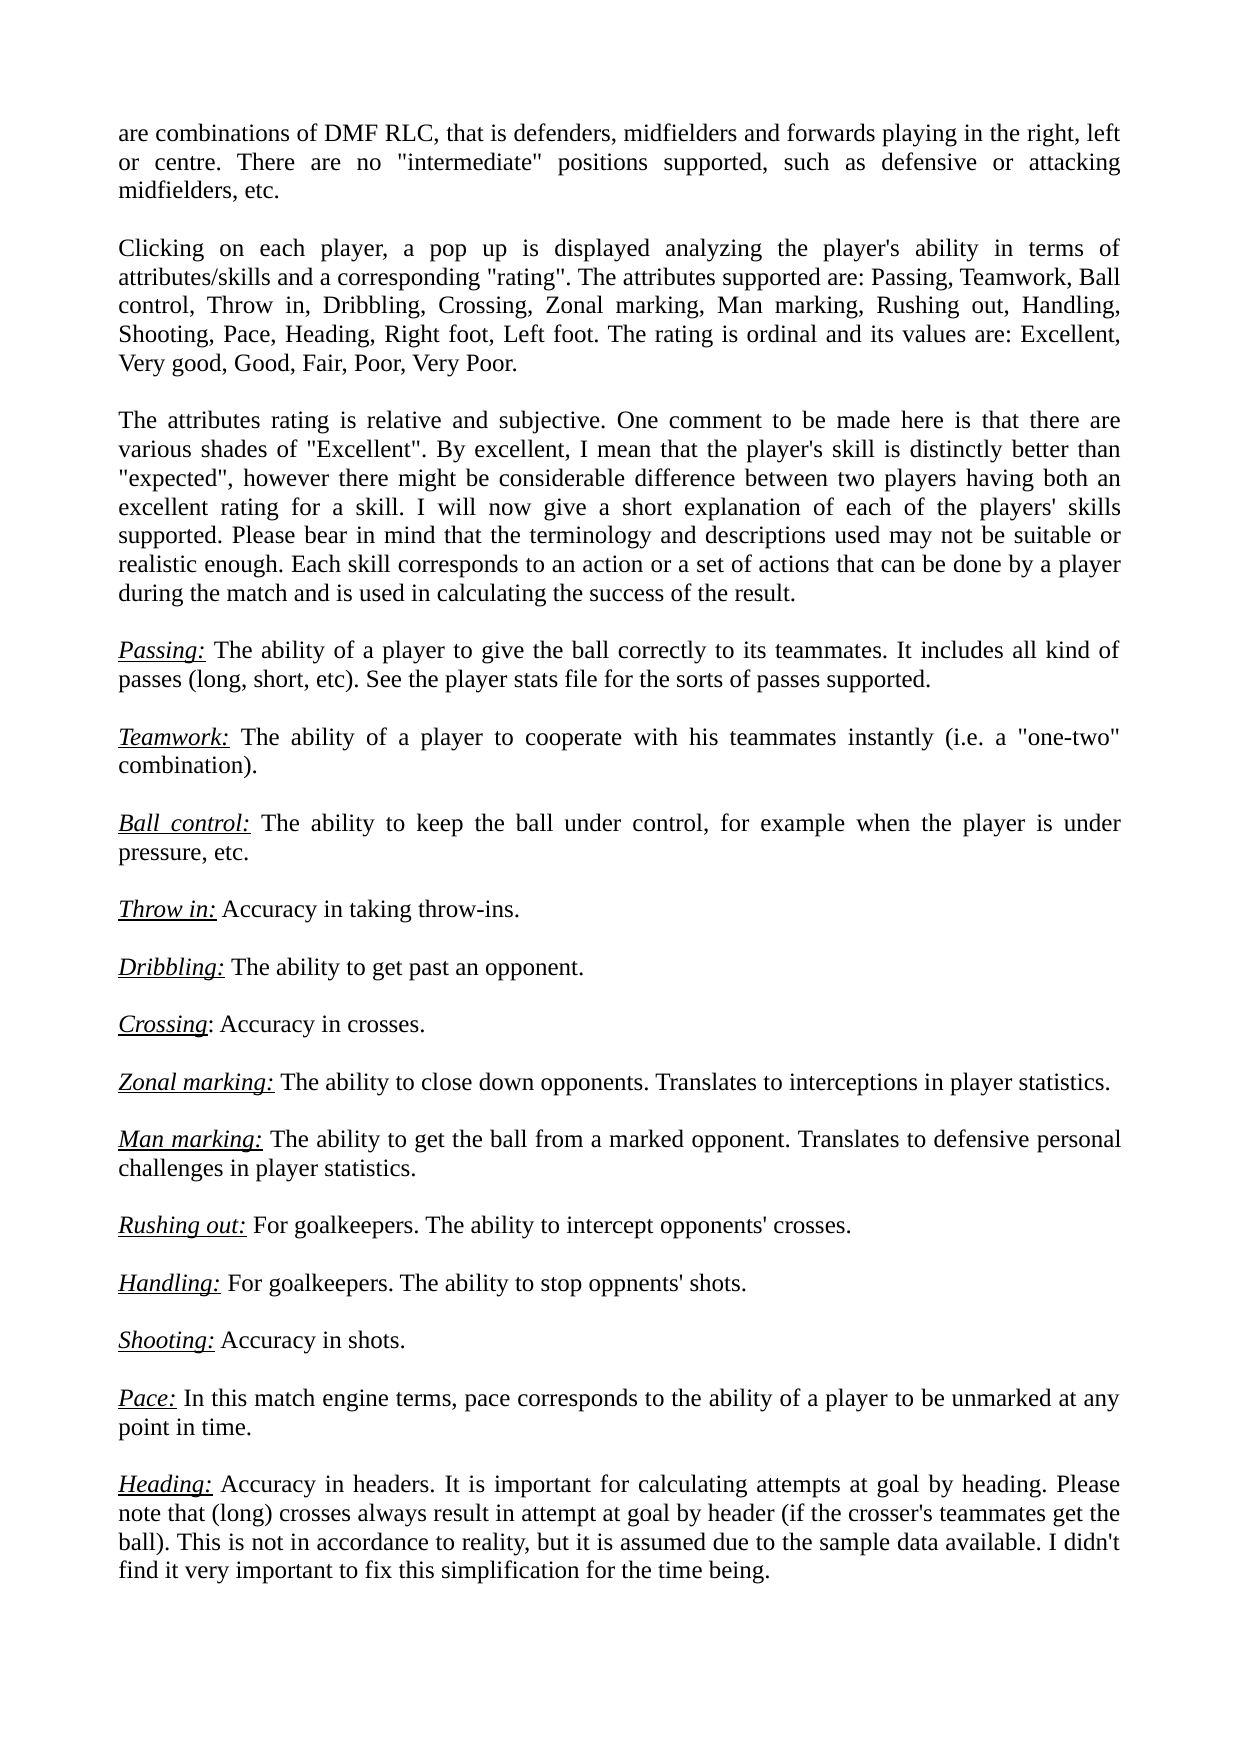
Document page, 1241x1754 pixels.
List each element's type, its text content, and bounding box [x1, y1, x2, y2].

text Shooting: Accuracy in shots. [118, 1326, 1122, 1354]
text Crossing: Accuracy in crosses. [118, 1009, 1122, 1038]
text Ball control: The ability to keep the ball under control, for example when the player is under pressure, etc. [118, 808, 1122, 866]
text Rushing out: For goalkeepers. The ability to intercept opponents' crosses. [118, 1211, 1122, 1239]
text Dribbling: The ability to get past an opponent. [118, 952, 1122, 981]
text Heading: Accuracy in headers. It is important for calculating attempts at goal by heading. Please note that (long) crosses always result in attempt at goal by header (if the crosser's teammates get the ball). This is not in accordance to reality, but it is assumed due to the sample data available. I didn't find it very important to fix this simplification for the time being. [118, 1469, 1122, 1584]
text Passing: The ability of a player to give the ball correctly to its teammates. It includes all kind of passes (long, short, etc). See the player stats file for the sorts of passes supported. [118, 636, 1122, 693]
text are combinations of DMF RLC, that is defenders, midfielders and forwards playing in the right, left or centre. There are no "intermediate" positions supported, such as defensive or attacking midfielders, etc. [118, 118, 1122, 204]
text Man marking: The ability to get the ball from a marked opponent. Translates to defensive personal challenges in player statistics. [118, 1124, 1122, 1182]
text The attributes rating is relative and subjective. One comment to be made here is that there are various shades of "Excellent". By excellent, I mean that the player's skill is distinctly better than "expected", however there might be considerable difference between two players having both an excellent rating for a skill. I will now give a short explanation of each of the players' skills supported. Please bear in mind that the terminology and descriptions used may not be suitable or realistic enough. Each skill corresponds to an action or a set of actions that can be done by a player during the match and is used in calculating the success of the result. [118, 406, 1122, 607]
text Throw in: Accuracy in taking throw-ins. [118, 894, 1122, 923]
text Zonal marking: The ability to close down opponents. Translates to interceptions in player statistics. [118, 1067, 1122, 1096]
text Pace: In this match engine terms, pace corresponds to the ability of a player to be unmarked at any point in time. [118, 1383, 1122, 1441]
text Teamwork: The ability of a player to cooperate with his teammates instantly (i.e. a "one-two" combination). [118, 722, 1122, 779]
text Handling: For goalkeepers. The ability to stop oppnents' shots. [118, 1268, 1122, 1297]
text Clicking on each player, a pop up is displayed analyzing the player's ability in terms of attributes/skills and a corresponding "rating". The attributes supported are: Passing, Teamwork, Ball control, Throw in, Dribbling, Crossing, Zonal marking, Man marking, Rushing out, Handling, Shooting, Pace, Heading, Right foot, Left foot. The rating is ordinal and its values are: Excellent, Very good, Good, Fair, Poor, Very Poor. [118, 233, 1122, 377]
